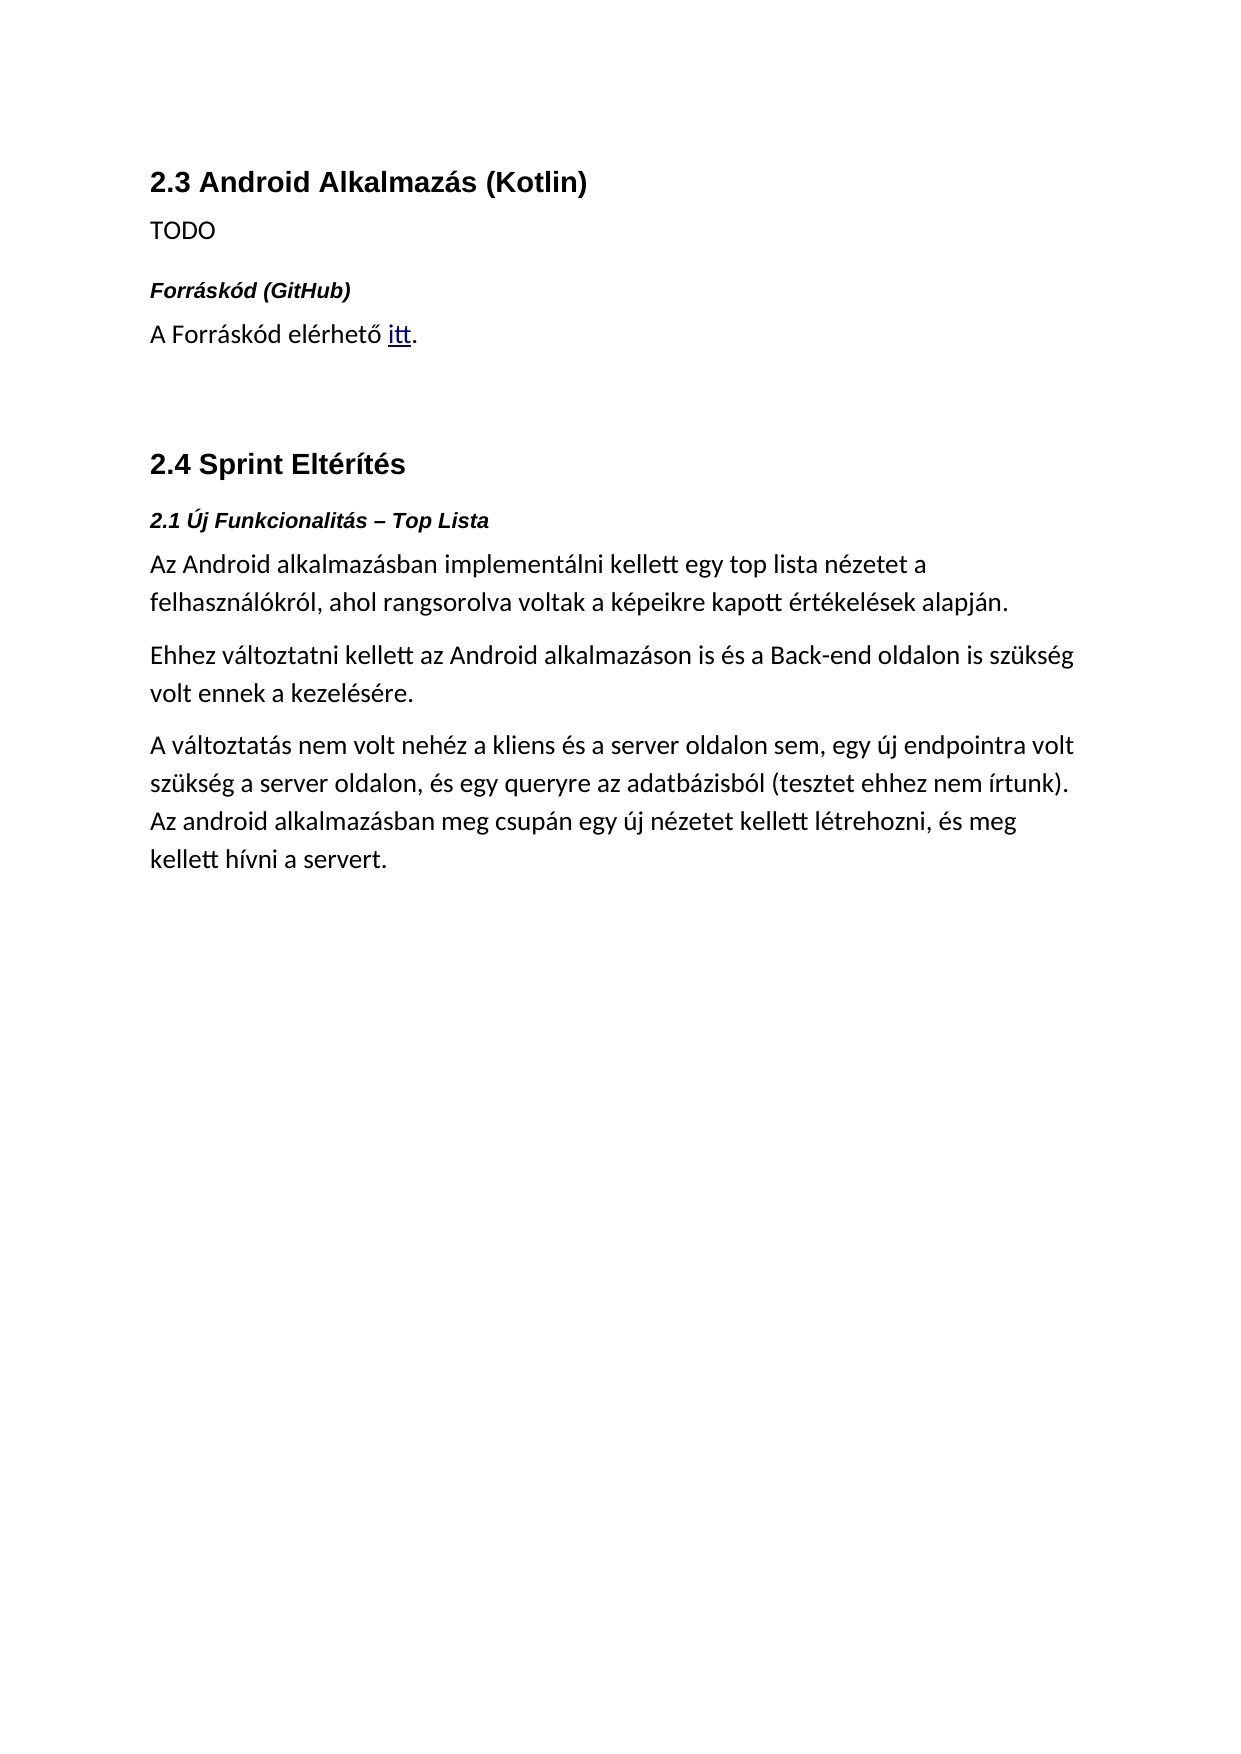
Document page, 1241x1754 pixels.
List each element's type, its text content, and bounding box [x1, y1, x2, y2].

subtitle 2.1 Új Funkcionalitás – Top Lista [150, 508, 1090, 533]
subtitle 2.3 Android Alkalmazás (Kotlin) [150, 164, 1090, 198]
subtitle Forráskód (GitHub) [150, 278, 1090, 303]
text Ehhez változtatni kellett az Android alkalmazáson is és a Back-end oldalon is szükség volt ennek a kezelésére. [150, 638, 1090, 709]
text TODO [150, 213, 1090, 246]
text A Forráskód elérhető itt. [150, 317, 1090, 350]
text A változtatás nem volt nehéz a kliens és a server oldalon sem, egy új endpointra volt szükség a server oldalon, és egy queryre az adatbázisból (tesztet ehhez nem írtunk). Az android alkalmazásban meg csupán egy új nézetet kellett létrehozni, és meg kellett hívni a servert. [150, 728, 1090, 875]
text Az Android alkalmazásban implementálni kellett egy top lista nézetet a felhasználókról, ahol rangsorolva voltak a képeikre kapott értékelések alapján. [150, 547, 1090, 618]
subtitle 2.4 Sprint Eltérítés [150, 447, 1090, 481]
